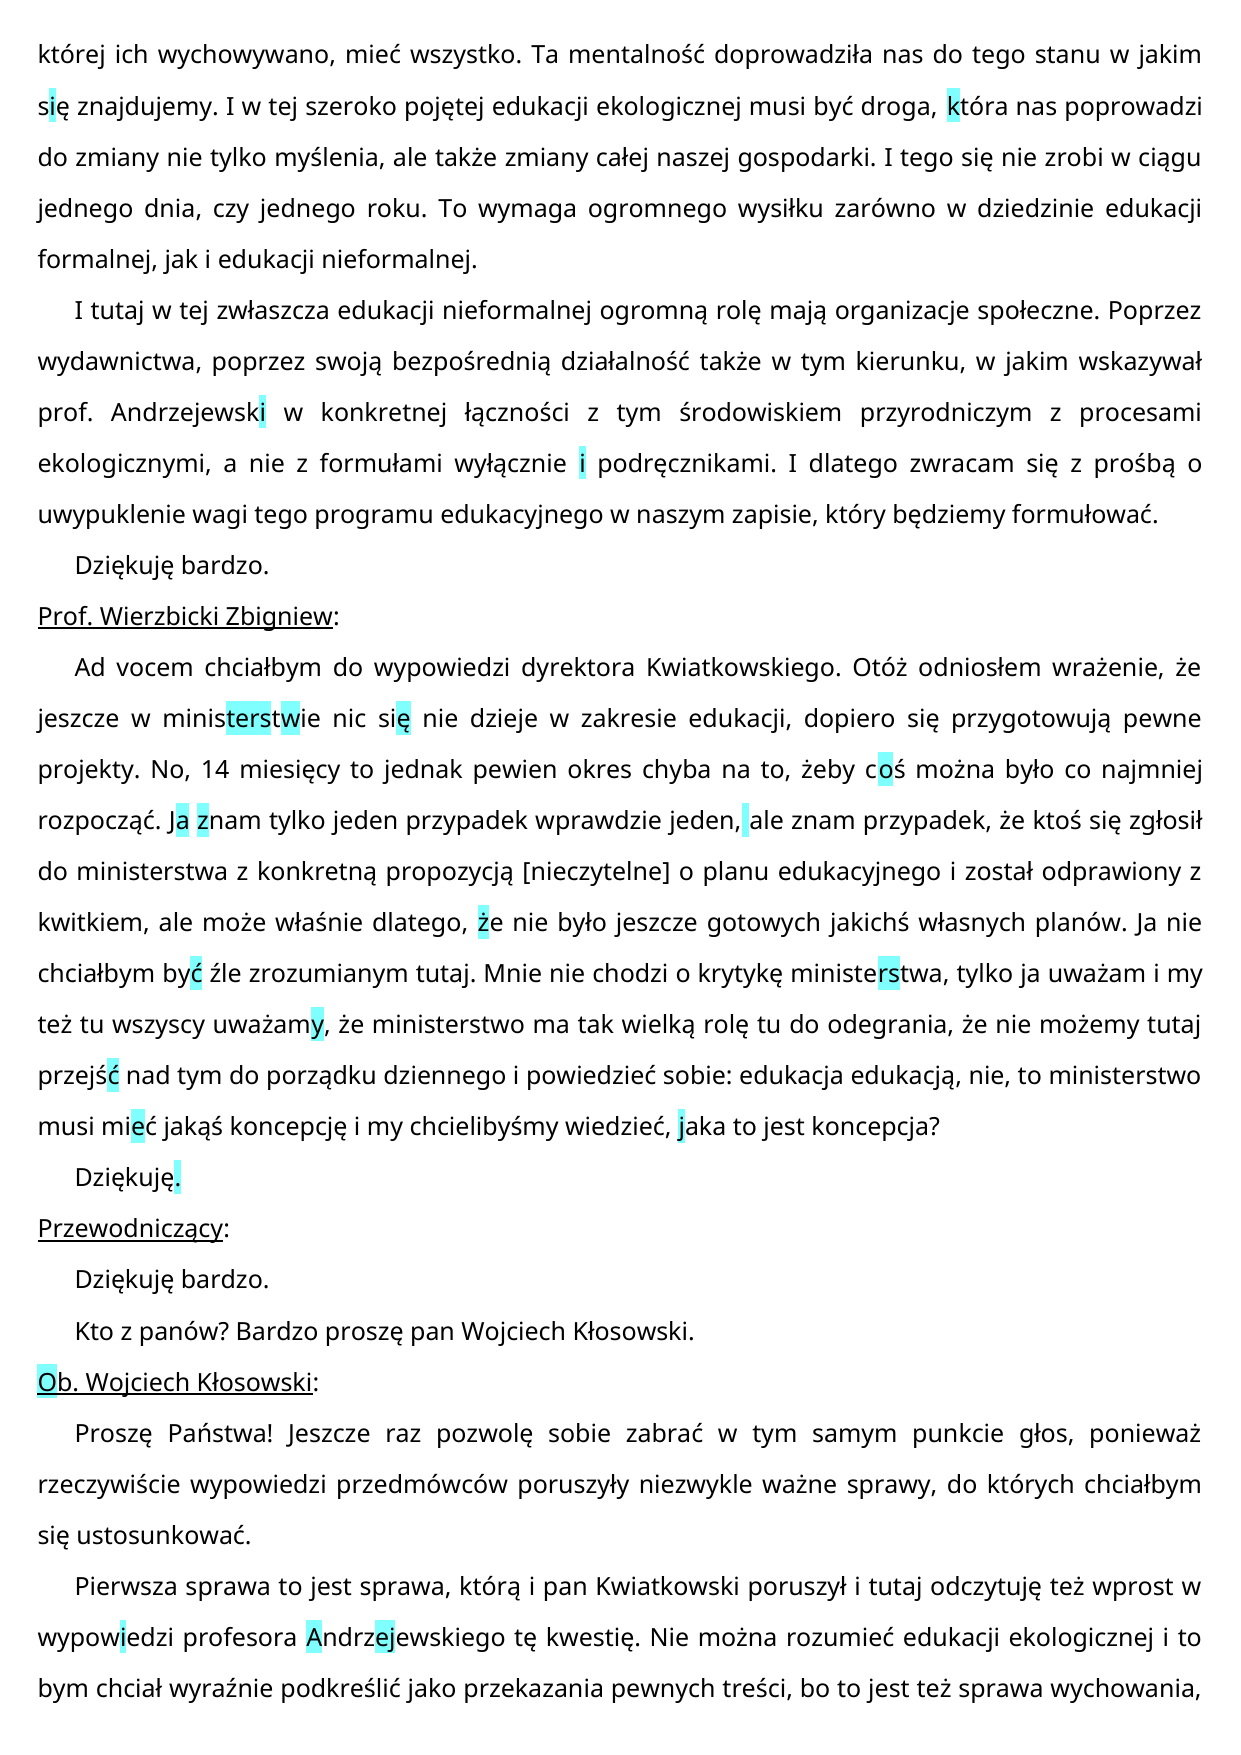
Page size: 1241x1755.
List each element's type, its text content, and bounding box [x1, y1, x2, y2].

text Dziękuję. [37, 1160, 1203, 1194]
text Kto z panów? Bardzo proszę pan Wojciech Kłosowski. [37, 1313, 1203, 1347]
text Proszę Państwa! Jeszcze raz pozwolę sobie zabrać w tym samym punkcie głos, ponieważ rzeczywiście wypowiedzi przedmówców poruszyły niezwykle ważne sprawy, do których chciałbym się ustosunkować. [37, 1415, 1203, 1551]
text której ich wychowywano, mieć wszystko. Ta mentalność doprowadziła nas do tego stanu w jakim się znajdujemy. I w tej szeroko pojętej edukacji ekologicznej musi być droga, która nas poprowadzi do zmiany nie tylko myślenia, ale także zmiany całej naszej gospodarki. I tego się nie zrobi w ciągu jednego dnia, czy jednego roku. To wymaga ogromnego wysiłku zarówno w dziedzinie edukacji formalnej, jak i edukacji nieformalnej. [37, 37, 1203, 275]
text I tutaj w tej zwłaszcza edukacji nieformalnej ogromną rolę mają organizacje społeczne. Poprzez wydawnictwa, poprzez swoją bezpośrednią działalność także w tym kierunku, w jakim wskazywał prof. Andrzejewski w konkretnej łączności z tym środowiskiem przyrodniczym z procesami ekologicznymi, a nie z formułami wyłącznie i podręcznikami. I dlatego zwracam się z prośbą o uwypuklenie wagi tego programu edukacyjnego w naszym zapisie, który będziemy formułować. [37, 292, 1203, 531]
text Dziękuję bardzo. [37, 548, 1203, 582]
text Pierwsza sprawa to jest sprawa, którą i pan Kwiatkowski poruszył i tutaj odczytuję też wprost w wypowiedzi profesora Andrzejewskiego tę kwestię. Nie można rozumieć edukacji ekologicznej i to bym chciał wyraźnie podkreślić jako przekazania pewnych treści, bo to jest też sprawa wychowania, [37, 1568, 1203, 1704]
text Ad vocem chciałbym do wypowiedzi dyrektora Kwiatkowskiego. Otóż odniosłem wrażenie, że jeszcze w ministerstwie nic się nie dzieje w zakresie edukacji, dopiero się przygotowują pewne projekty. No, 14 miesięcy to jednak pewien okres chyba na to, żeby coś można było co najmniej rozpocząć. Ja znam tylko jeden przypadek wprawdzie jeden, ale znam przypadek, że ktoś się zgłosił do ministerstwa z konkretną propozycją [nieczytelne] o planu edukacyjnego i został odprawiony z kwitkiem, ale może właśnie dlatego, że nie było jeszcze gotowych jakichś własnych planów. Ja nie chciałbym być źle zrozumianym tutaj. Mnie nie chodzi o krytykę ministerstwa, tylko ja uważam i my też tu wszyscy uważamy, że ministerstwo ma tak wielką rolę tu do odegrania, że nie możemy tutaj przejść nad tym do porządku dziennego i powiedzieć sobie: edukacja edukacją, nie, to ministerstwo musi mieć jakąś koncepcję i my chcielibyśmy wiedzieć, jaka to jest koncepcja? [37, 650, 1203, 1143]
text Przewodniczący: [37, 1211, 1203, 1245]
text Prof. Wierzbicki Zbigniew: [37, 599, 1203, 633]
text Dziękuję bardzo. [37, 1262, 1203, 1296]
text Ob. Wojciech Kłosowski: [37, 1364, 1203, 1398]
